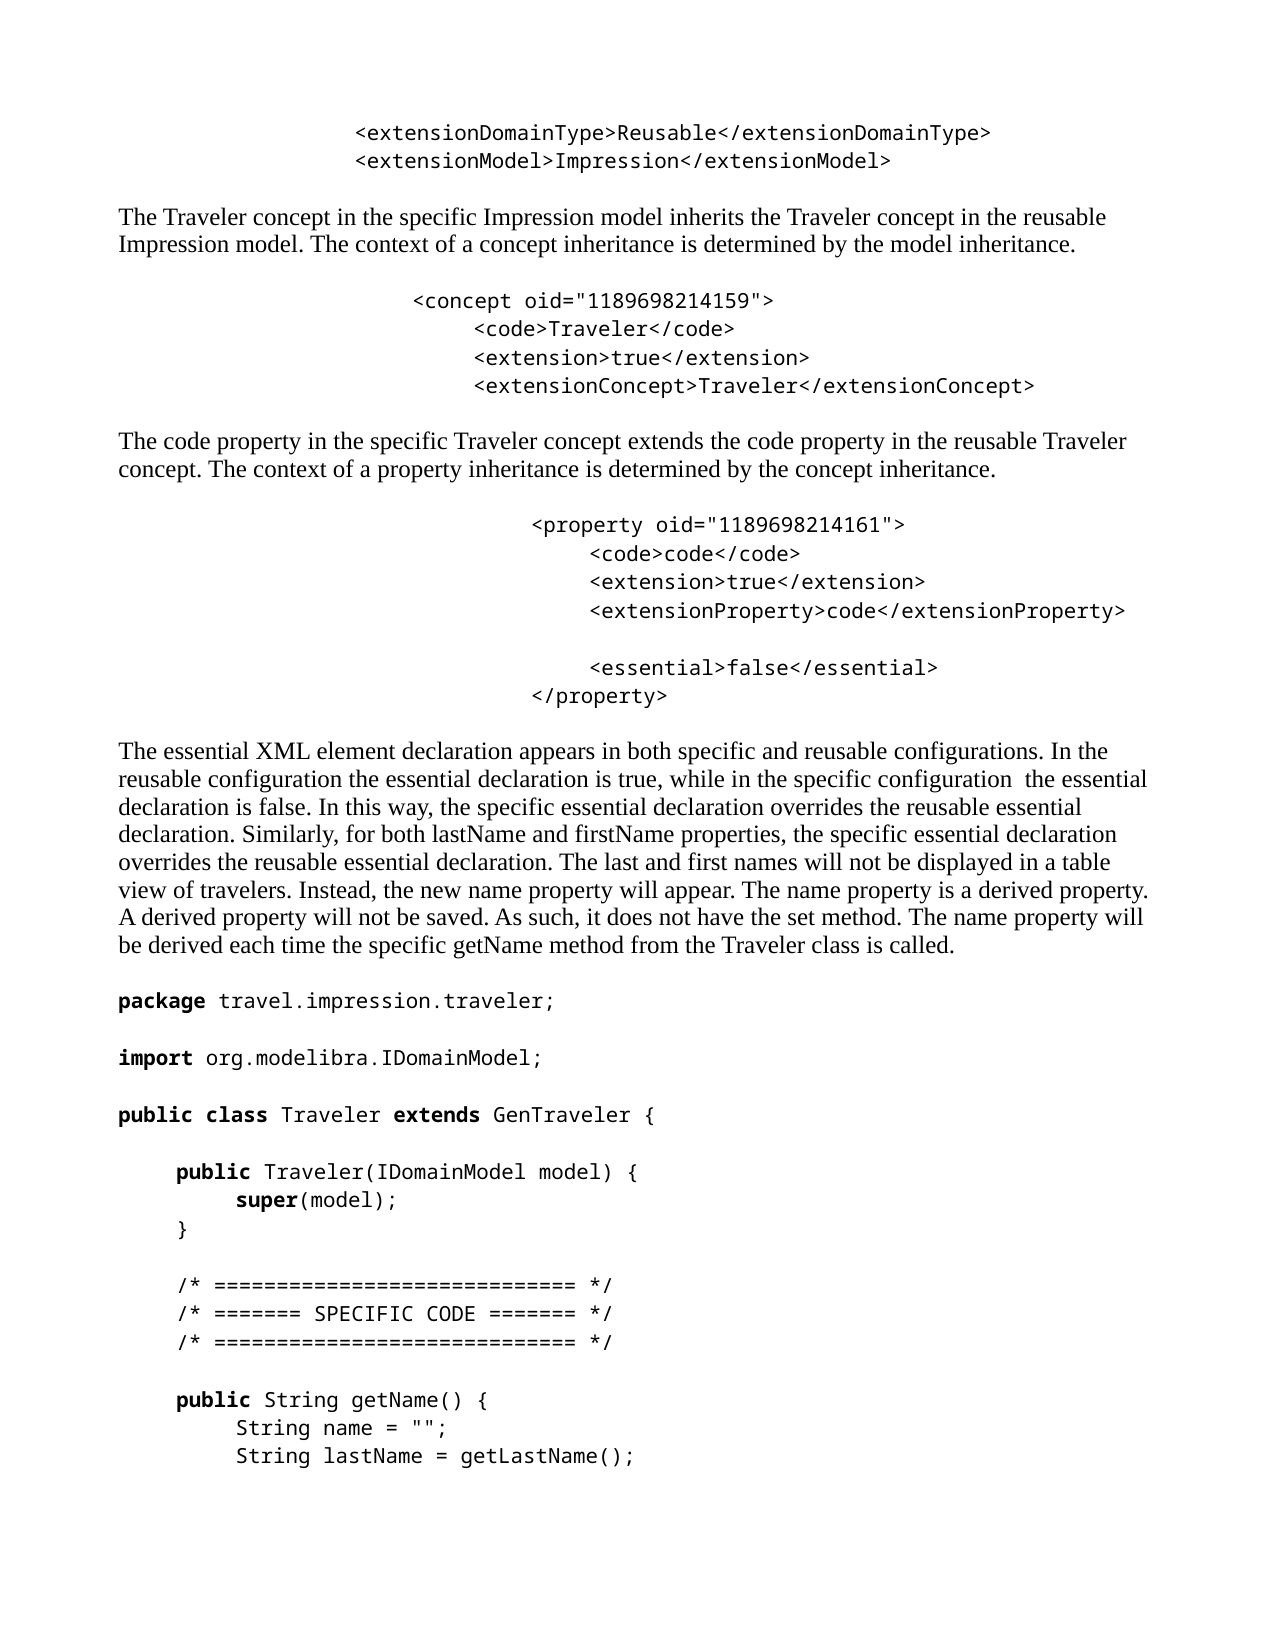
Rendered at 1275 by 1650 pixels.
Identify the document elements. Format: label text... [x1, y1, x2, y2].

text <extensionConcept>Traveler</extensionConcept> [118, 371, 1157, 399]
text The Traveler concept in the specific Impression model inherits the Traveler concept in the reusable Impression model. The context of a concept inheritance is determined by the model inheritance. [118, 203, 1157, 258]
text <extensionProperty>code</extensionProperty> [118, 596, 1157, 624]
text The code property in the specific Traveler concept extends the code property in the reusable Traveler concept. The context of a property inheritance is determined by the concept inheritance. [118, 427, 1157, 483]
text <property oid="1189698214161"> [118, 510, 1157, 539]
text /* ======= SPECIFIC CODE ======= */ [118, 1299, 1157, 1328]
text /* ============================= */ [118, 1328, 1157, 1356]
text <extensionDomainType>Reusable</extensionDomainType> [118, 118, 1157, 147]
text public Traveler(IDomainModel model) { [118, 1157, 1157, 1186]
text /* ============================= */ [118, 1271, 1157, 1299]
text <code>Traveler</code> [118, 314, 1157, 343]
text String lastName = getLastName(); [118, 1442, 1157, 1470]
text package travel.impression.traveler; [118, 987, 1157, 1015]
text public class Traveler extends GenTraveler { [118, 1100, 1157, 1129]
text The essential XML element declaration appears in both specific and reusable configurations. In the reusable configuration the essential declaration is true, while in the specific configuration the essential declaration is false. In this way, the specific essential declaration overrides the reusable essential declaration. Similarly, for both lastName and firstName properties, the specific essential declaration overrides the reusable essential declaration. The last and first names will not be displayed in a table view of travelers. Instead, the new name property will appear. The name property is a derived property. A derived property will not be saved. As such, it does not have the set method. The name property will be derived each time the specific getName method from the Traveler class is called. [118, 737, 1157, 959]
text </property> [118, 681, 1157, 709]
text <extensionModel>Impression</extensionModel> [118, 147, 1157, 175]
text <code>code</code> [118, 539, 1157, 567]
text public String getName() { [118, 1385, 1157, 1413]
text <extension>true</extension> [118, 567, 1157, 596]
text import org.modelibra.IDomainModel; [118, 1043, 1157, 1072]
text super(model); [118, 1186, 1157, 1214]
text <concept oid="1189698214159"> [118, 286, 1157, 314]
text String name = ""; [118, 1413, 1157, 1442]
text } [118, 1214, 1157, 1242]
text <essential>false</essential> [118, 653, 1157, 681]
text <extension>true</extension> [118, 343, 1157, 371]
